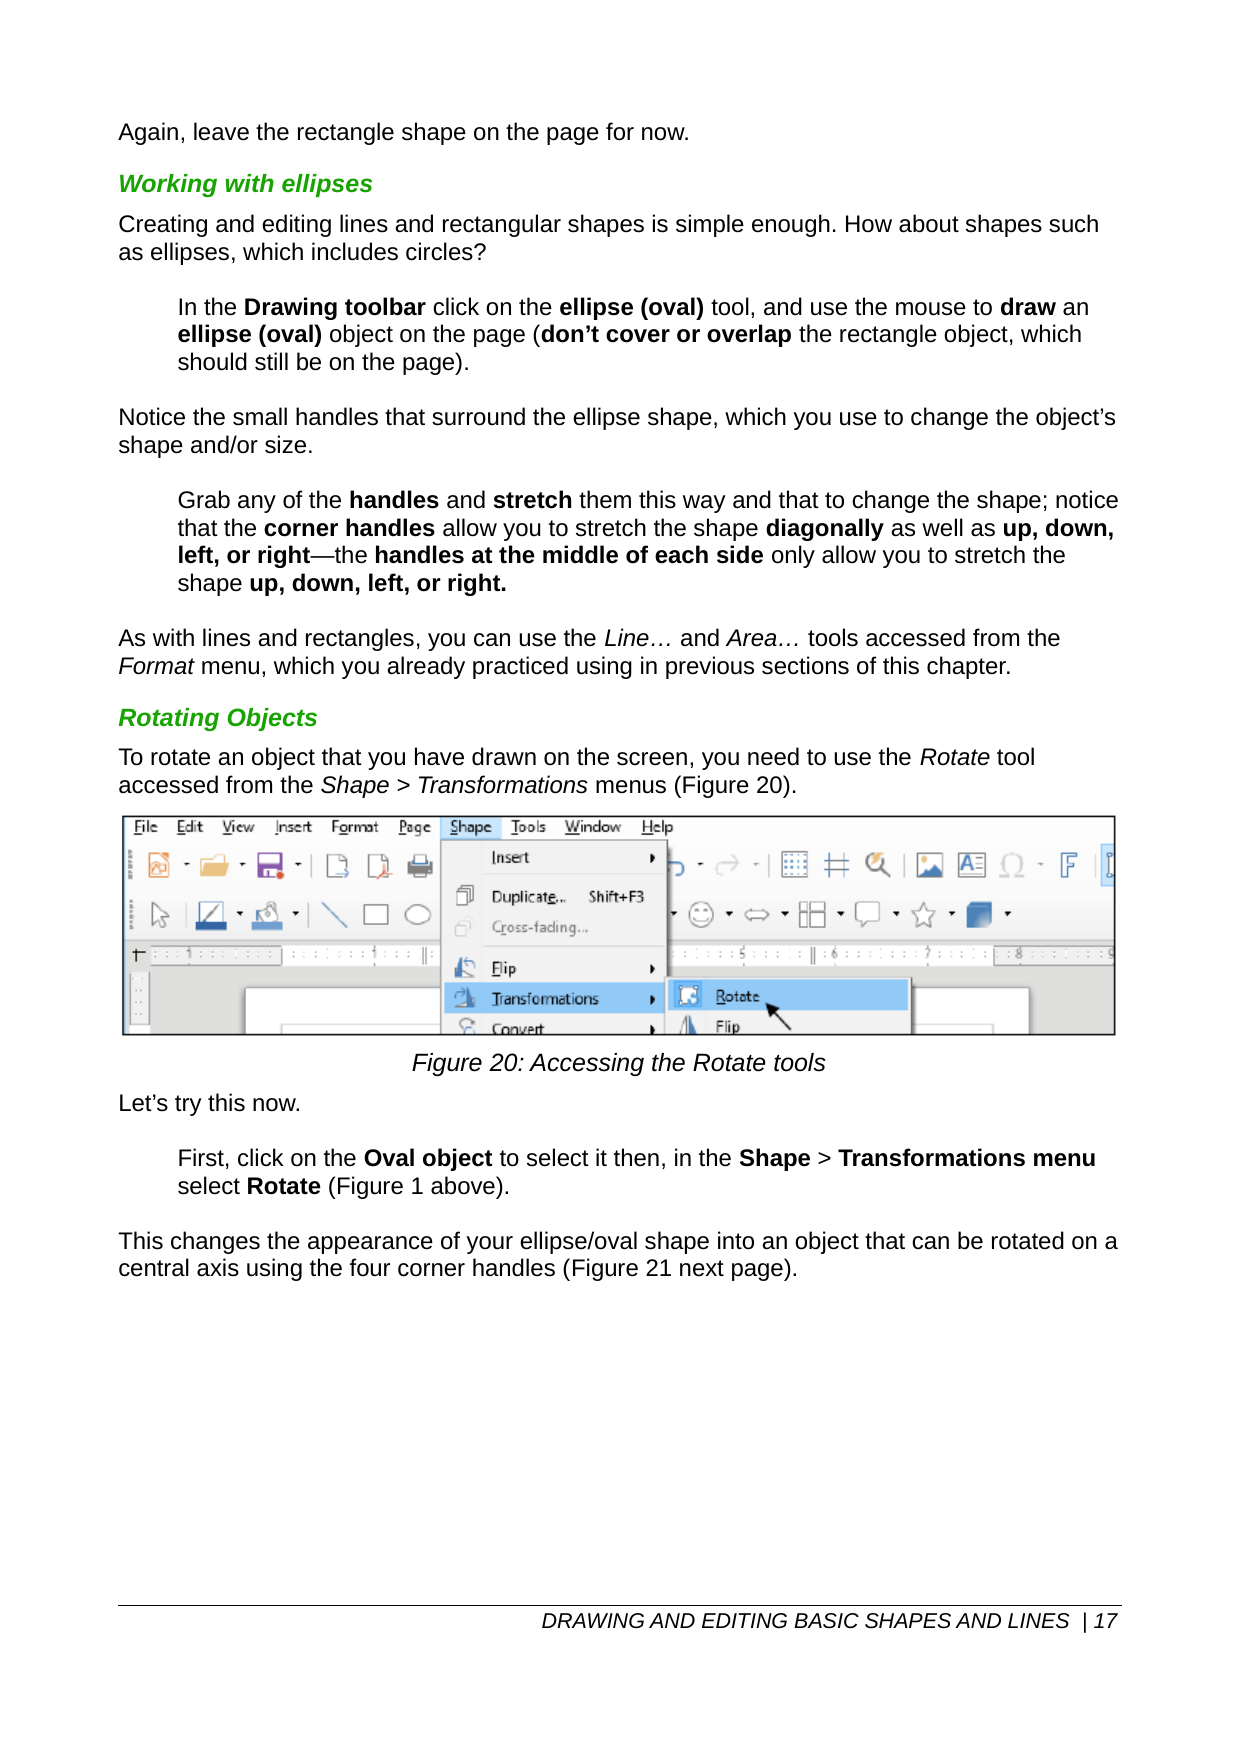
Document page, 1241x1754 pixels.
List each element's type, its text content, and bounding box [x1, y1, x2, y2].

subtitle Working with ellipses [118, 169, 1122, 198]
text As with lines and rectangles, you can use the Line… and Area… tools accessed from the Format menu, which you already practiced using in previous sections of this chapter. [118, 624, 1122, 679]
text First, click on the Oval object to select it then, in the Shape > Transformations menu select Rotate (Figure 1 above). [177, 1144, 1122, 1199]
text Grab any of the handles and stretch them this way and that to change the shape; notice that the corner handles allow you to stretch the shape diagonally as well as up, down, left, or right—the handles at the middle of each side only allow you to stretch the shape up, down, left, or right. [177, 486, 1122, 596]
text To rotate an object that you have drawn on the screen, you need to use the Rotate tool accessed from the Shape > Transformations menus (Figure 20). [118, 743, 1122, 798]
picture [118, 810, 1123, 1043]
subtitle Rotating Objects [118, 703, 1122, 732]
text Figure 20: Accessing the Rotate tools [118, 1043, 1122, 1077]
text Again, leave the rectangle shape on the page for now. [118, 118, 1122, 146]
text Let’s try this now. [118, 1089, 1122, 1116]
text Creating and editing lines and rectangular shapes is simple enough. How about shapes such as ellipses, which includes circles? [118, 210, 1122, 265]
text This changes the appearance of your ellipse/oval shape into an object that can be rotated on a central axis using the four corner handles (Figure 21 next page). [118, 1227, 1122, 1282]
text Notice the small handles that surround the ellipse shape, which you use to change the object’s shape and/or size. [118, 403, 1122, 458]
text In the Drawing toolbar click on the ellipse (oval) tool, and use the mouse to draw an ellipse (oval) object on the page (don’t cover or overlap the rectangle object, which should still be on the page). [177, 293, 1122, 376]
